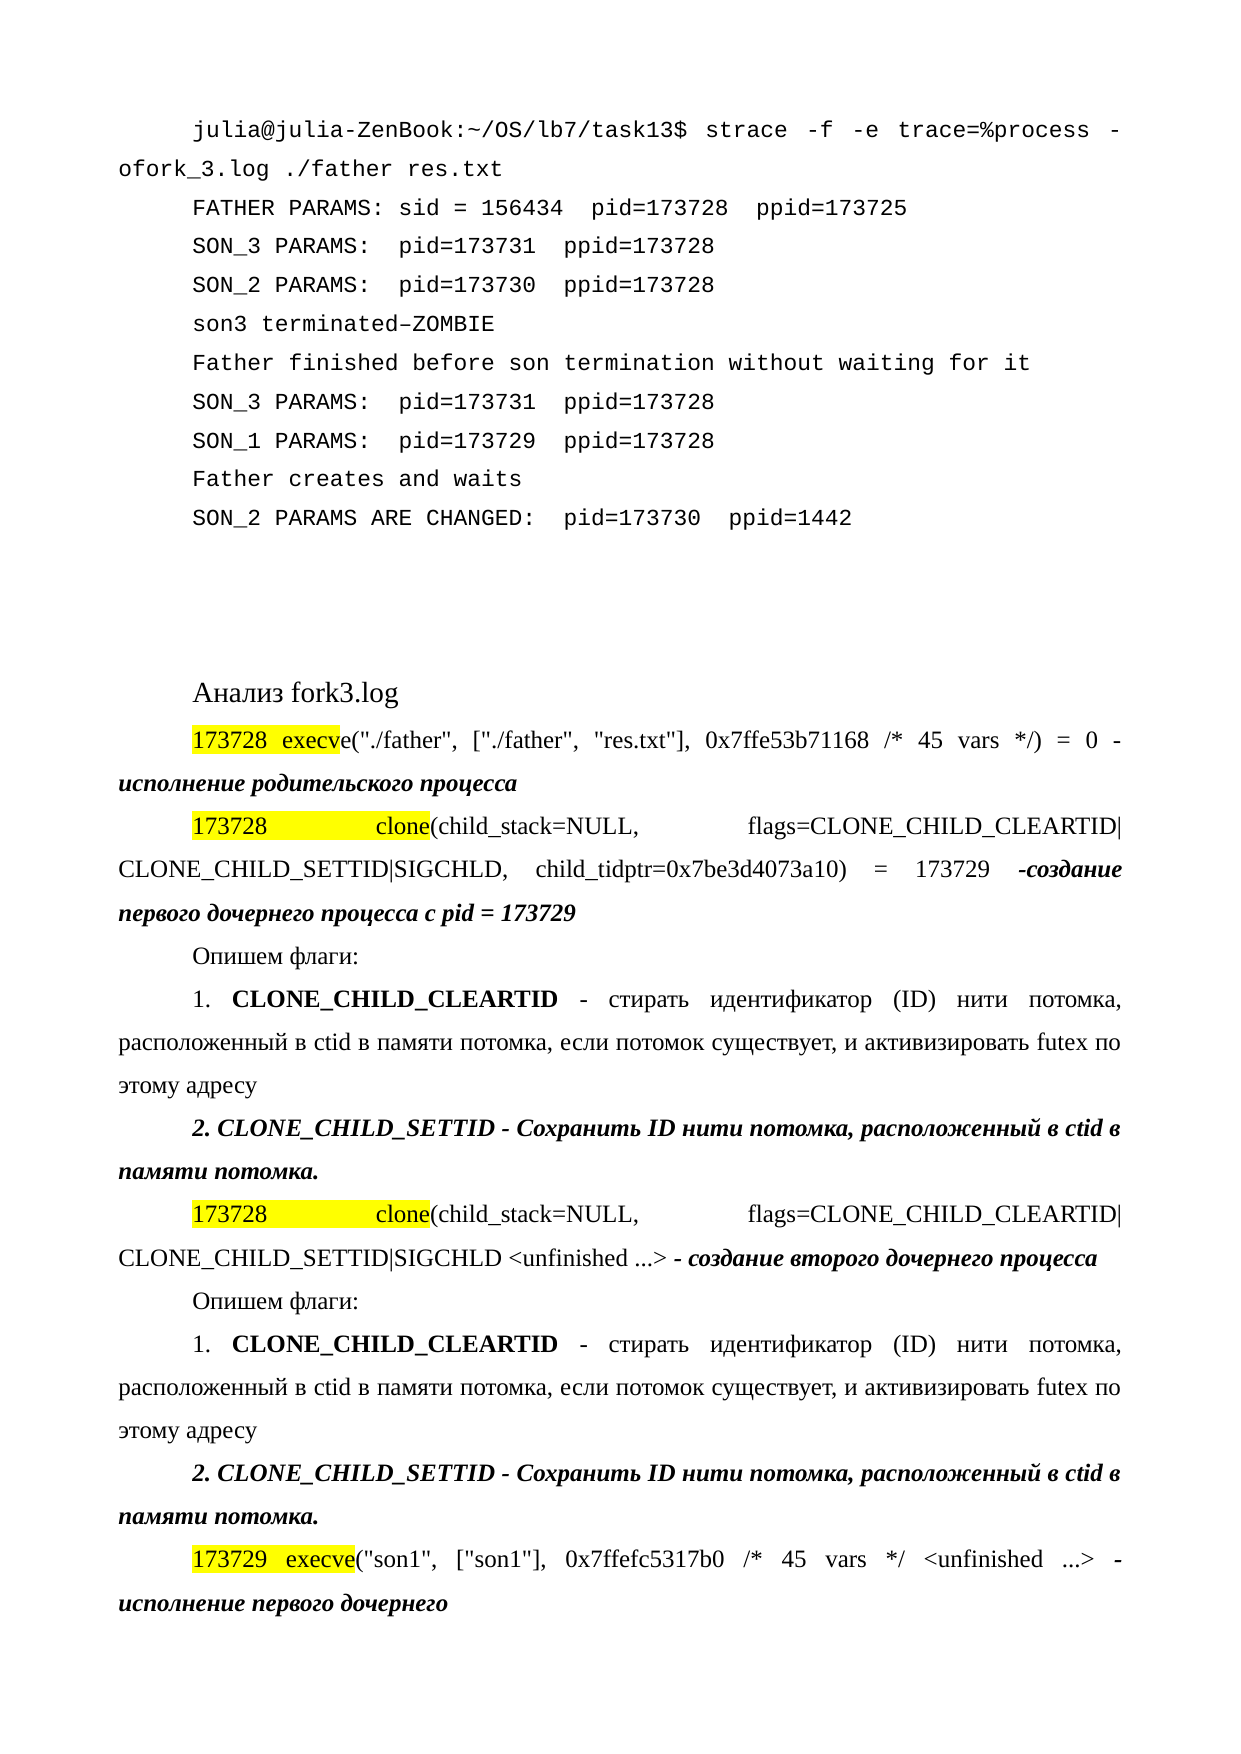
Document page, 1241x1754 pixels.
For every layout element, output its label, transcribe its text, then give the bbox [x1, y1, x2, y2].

text Опишем флаги: [118, 941, 1122, 969]
text 1. CLONE_CHILD_CLEARTID - стирать идентификатор (ID) нити потомка, расположенный в ctid в памяти потомка, если потомок существует, и активизировать futex по этому адресу [118, 984, 1122, 1099]
text SON_1 PARAMS: pid=173729 ppid=173728 [118, 429, 1122, 455]
text Father creates and waits [118, 468, 1122, 494]
text SON_3 PARAMS: pid=173731 ppid=173728 [118, 390, 1122, 416]
text SON_2 PARAMS: pid=173730 ppid=173728 [118, 273, 1122, 299]
text 173729 execve("son1", ["son1"], 0x7ffefc5317b0 /* 45 vars */ <unfinished ...> -исполнение первого дочернего [118, 1544, 1122, 1616]
text Father finished before son termination without waiting for it [118, 351, 1122, 377]
text julia@julia-ZenBook:~/OS/lb7/task13$ strace -f -e trace=%process -ofork_3.log ./father res.txt [118, 118, 1122, 183]
text 173728 execve("./father", ["./father", "res.txt"], 0x7ffe53b71168 /* 45 vars */) = 0 -исполнение родительского процесса [118, 725, 1122, 797]
text son3 terminated–ZOMBIE [118, 312, 1122, 338]
text SON_2 PARAMS ARE CHANGED: pid=173730 ppid=1442 [118, 507, 1122, 533]
text 2. CLONE_CHILD_SETTID - Сохранить ID нити потомка, расположенный в ctid в памяти потомка. [118, 1458, 1122, 1530]
text FATHER PARAMS: sid = 156434 pid=173728 ppid=173725 [118, 196, 1122, 222]
text Опишем флаги: [118, 1286, 1122, 1314]
text 173728 clone(child_stack=NULL, flags=CLONE_CHILD_CLEARTID|CLONE_CHILD_SETTID|SIGCHLD, child_tidptr=0x7be3d4073a10) = 173729 -создание первого дочернего процесса с pid = 173729 [118, 811, 1122, 926]
text Анализ fork3.log [118, 675, 1122, 708]
text 1. CLONE_CHILD_CLEARTID - стирать идентификатор (ID) нити потомка, расположенный в ctid в памяти потомка, если потомок существует, и активизировать futex по этому адресу [118, 1329, 1122, 1444]
text 173728 clone(child_stack=NULL, flags=CLONE_CHILD_CLEARTID|CLONE_CHILD_SETTID|SIGCHLD <unfinished ...> - создание второго дочернего процесса [118, 1199, 1122, 1271]
text 2. CLONE_CHILD_SETTID - Сохранить ID нити потомка, расположенный в ctid в памяти потомка. [118, 1113, 1122, 1185]
text SON_3 PARAMS: pid=173731 ppid=173728 [118, 235, 1122, 261]
